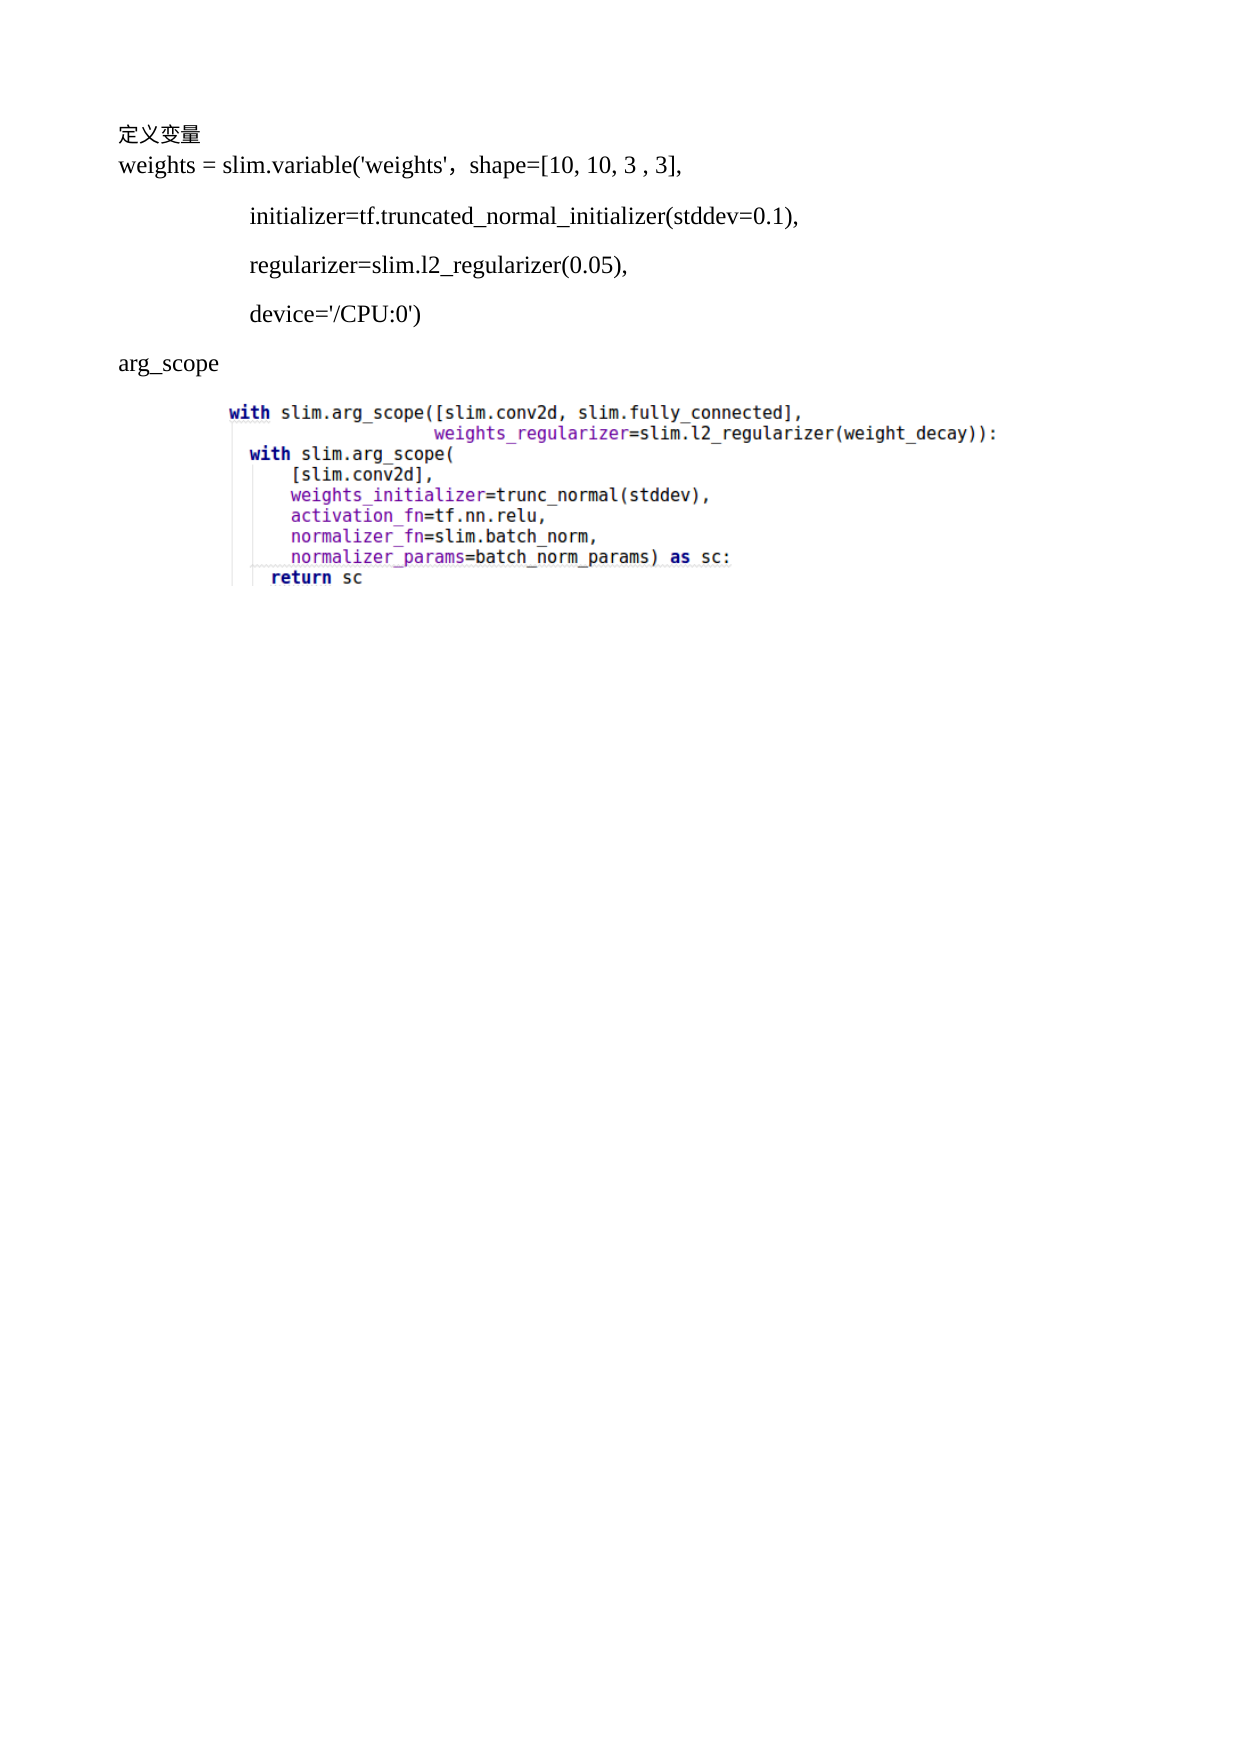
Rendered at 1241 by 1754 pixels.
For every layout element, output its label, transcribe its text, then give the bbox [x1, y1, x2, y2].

text device='/CPU:0') [118, 299, 1122, 328]
picture [218, 397, 1022, 586]
text arg_scope [118, 348, 1122, 377]
text weights = slim.variable('weights'，shape=[10, 10, 3 , 3], [118, 148, 1122, 180]
text regularizer=slim.l2_regularizer(0.05), [118, 250, 1122, 279]
text initializer=tf.truncated_normal_initializer(stddev=0.1), [118, 201, 1122, 229]
text 定义变量 [118, 118, 1122, 148]
